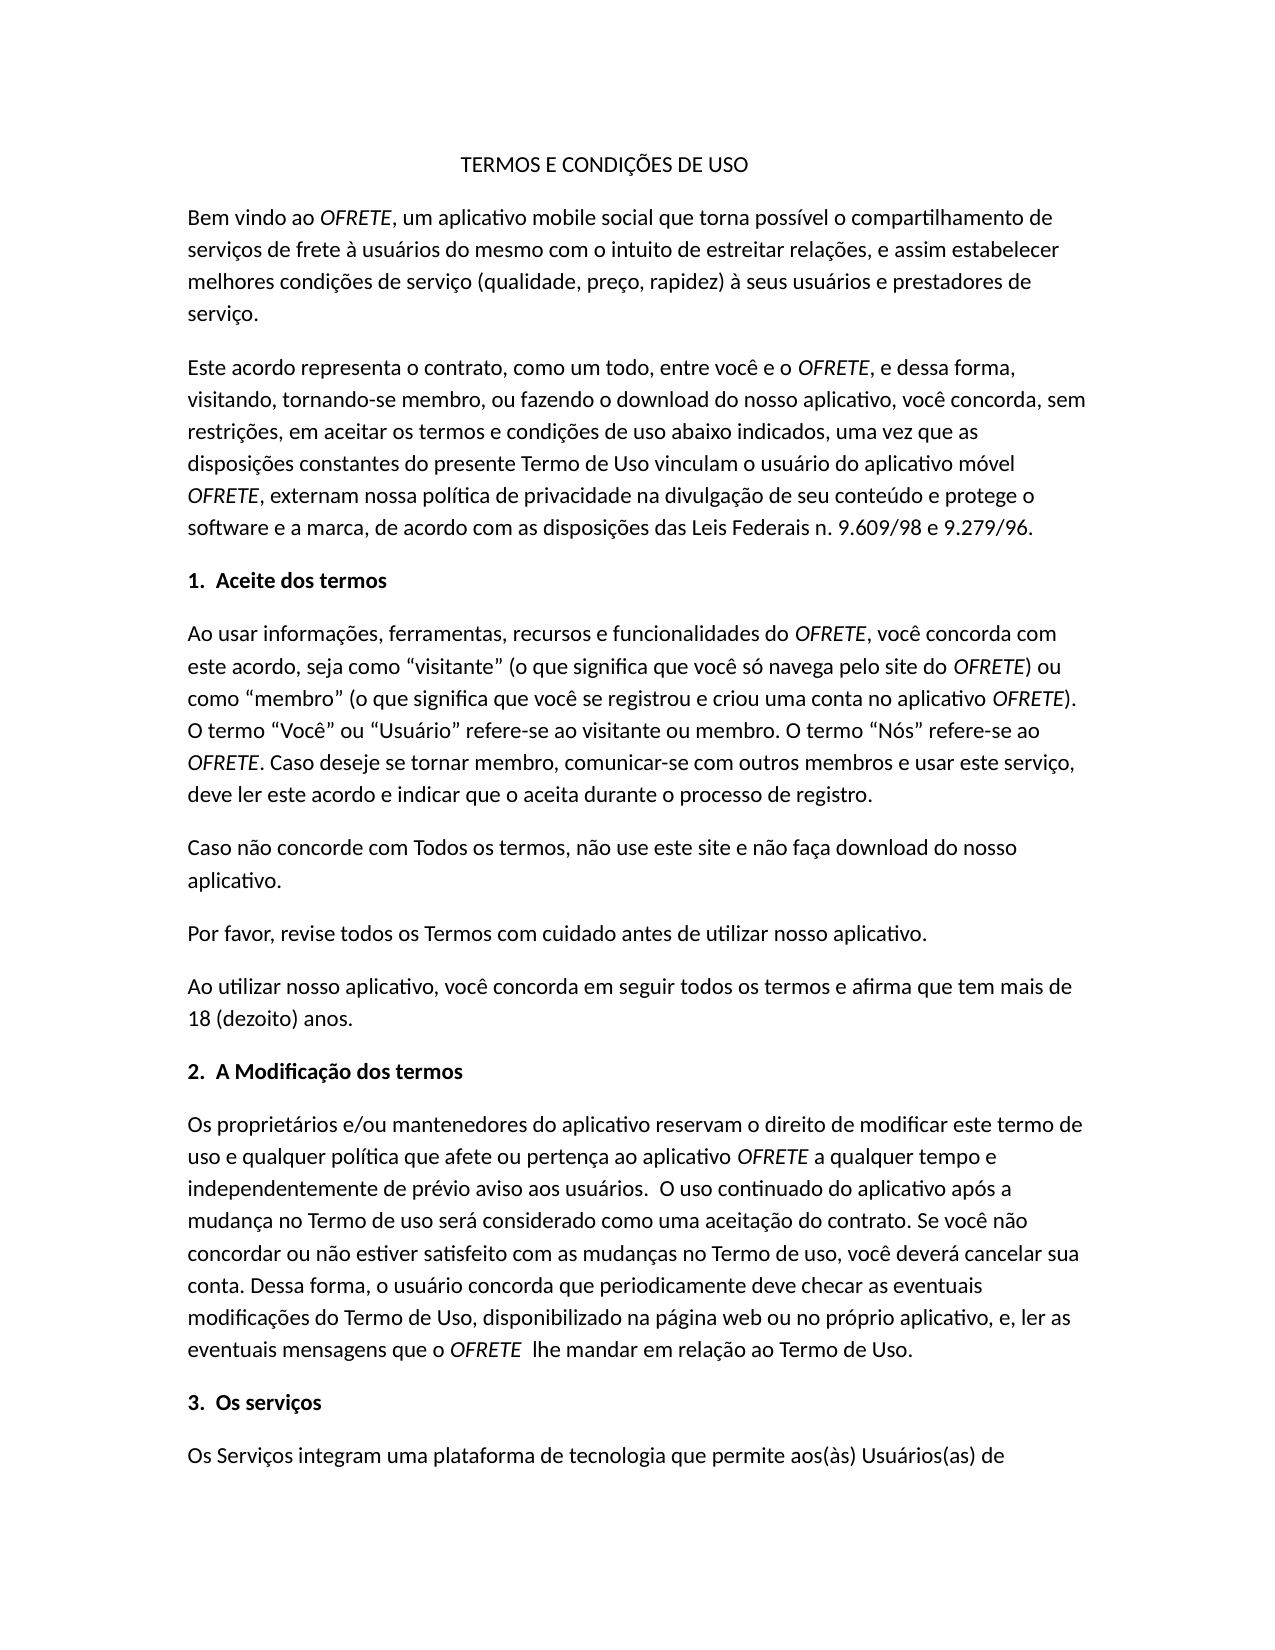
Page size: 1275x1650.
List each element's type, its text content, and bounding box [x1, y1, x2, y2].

text Ao usar informações, ferramentas, recursos e funcionalidades do OFRETE, você concorda com este acordo, seja como “visitante” (o que significa que você só navega pelo site do OFRETE) ou como “membro” (o que significa que você se registrou e criou uma conta no aplicativo OFRETE). O termo “Você” ou “Usuário” refere-se ao visitante ou membro. O termo “Nós” refere-se ao OFRETE. Caso deseje se tornar membro, comunicar-se com outros membros e usar este serviço, deve ler este acordo e indicar que o aceita durante o processo de registro. [187, 619, 1087, 808]
text 3. Os serviços [187, 1388, 1087, 1416]
text Os Serviços integram uma plataforma de tecnologia que permite aos(às) Usuários(as) de [187, 1441, 1087, 1469]
text TERMOS E CONDIÇÕES DE USO [187, 150, 1087, 178]
text Caso não concorde com Todos os termos, não use este site e não faça download do nosso aplicativo. [187, 833, 1087, 894]
text Por favor, revise todos os Termos com cuidado antes de utilizar nosso aplicativo. [187, 919, 1087, 947]
text 1. Aceite dos termos [187, 567, 1087, 594]
text 2. A Modificação dos termos [187, 1057, 1087, 1085]
text Bem vindo ao OFRETE, um aplicativo mobile social que torna possível o compartilhamento de serviços de frete à usuários do mesmo com o intuito de estreitar relações, e assim estabelecer melhores condições de serviço (qualidade, preço, rapidez) à seus usuários e prestadores de serviço. [187, 203, 1087, 328]
text Os proprietários e/ou mantenedores do aplicativo reservam o direito de modificar este termo de uso e qualquer política que afete ou pertença ao aplicativo OFRETE a qualquer tempo e independentemente de prévio aviso aos usuários. O uso continuado do aplicativo após a mudança no Termo de uso será considerado como uma aceitação do contrato. Se você não concordar ou não estiver satisfeito com as mudanças no Termo de uso, você deverá cancelar sua conta. Dessa forma, o usuário concorda que periodicamente deve checar as eventuais modificações do Termo de Uso, disponibilizado na página web ou no próprio aplicativo, e, ler as eventuais mensagens que o OFRETE lhe mandar em relação ao Termo de Uso. [187, 1110, 1087, 1363]
text Ao utilizar nosso aplicativo, você concorda em seguir todos os termos e afirma que tem mais de 18 (dezoito) anos. [187, 972, 1087, 1032]
text Este acordo representa o contrato, como um todo, entre você e o OFRETE, e dessa forma, visitando, tornando-se membro, ou fazendo o download do nosso aplicativo, você concorda, sem restrições, em aceitar os termos e condições de uso abaixo indicados, uma vez que as disposições constantes do presente Termo de Uso vinculam o usuário do aplicativo móvel OFRETE, externam nossa política de privacidade na divulgação de seu conteúdo e protege o software e a marca, de acordo com as disposições das Leis Federais n. 9.609/98 e 9.279/96. [187, 353, 1087, 542]
